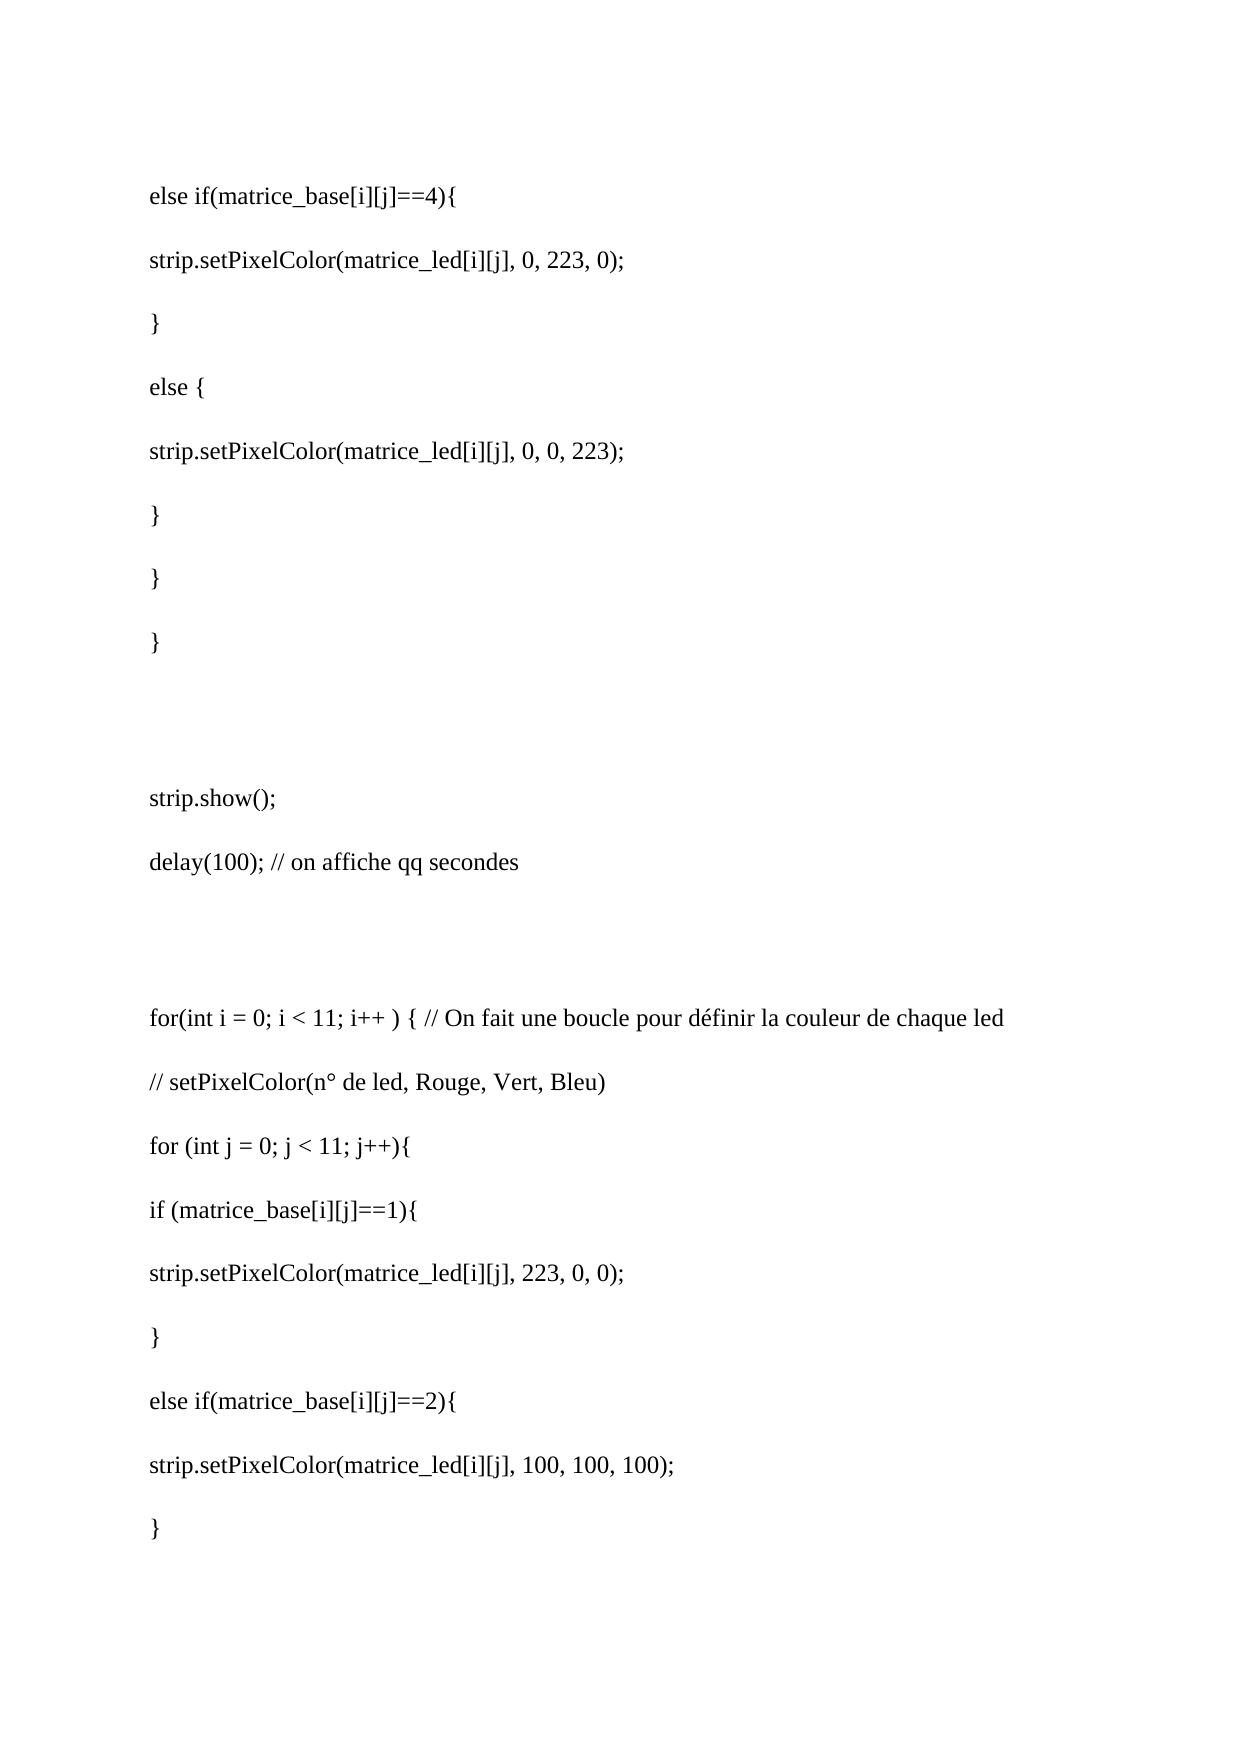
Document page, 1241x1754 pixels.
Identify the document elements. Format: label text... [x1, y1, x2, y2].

table_cell [148, 403, 214, 434]
table_cell [148, 1416, 466, 1448]
table_cell [148, 594, 169, 626]
table_header else if(matrice_base[i][j]==4){ [148, 180, 466, 211]
table_cell [148, 275, 633, 307]
table_header else if(matrice_base[i][j]==2){ [148, 1385, 466, 1416]
table_header } [148, 498, 169, 530]
table_header else { [148, 371, 214, 403]
table_cell [148, 878, 527, 909]
table_header } [148, 1321, 169, 1353]
table_cell [148, 211, 466, 243]
table_header } [148, 307, 169, 339]
table_cell [148, 1098, 613, 1129]
table_cell [148, 1034, 1012, 1066]
table_header for (int j = 0; j < 11; j++){ [148, 1130, 420, 1161]
table_header } [148, 562, 169, 594]
table_header for(int i = 0; i < 11; i++ ) { // On fait une boucle pour définir la couleur de chaque led [148, 1002, 1012, 1034]
table_cell [148, 1480, 683, 1512]
table_cell [148, 1353, 169, 1384]
table_header strip.setPixelColor(matrice_led[i][j], 100, 100, 100); [148, 1448, 683, 1480]
table_header [148, 690, 158, 750]
table_header delay(100); // on affiche qq secondes [148, 846, 527, 878]
table_cell [148, 530, 169, 562]
table_header strip.setPixelColor(matrice_led[i][j], 0, 0, 223); [148, 435, 633, 466]
table_cell [148, 970, 158, 1002]
table_header } [148, 1512, 169, 1544]
table_cell [148, 148, 169, 179]
table_cell [148, 466, 633, 498]
table_cell [148, 1289, 633, 1321]
table_cell [148, 814, 284, 846]
table_header // setPixelColor(n° de led, Rouge, Vert, Bleu) [148, 1066, 613, 1098]
table_cell [148, 658, 169, 689]
table_header strip.show(); [148, 782, 284, 814]
table_header strip.setPixelColor(matrice_led[i][j], 0, 223, 0); [148, 243, 633, 275]
table_cell [148, 1544, 169, 1576]
table_cell [148, 339, 169, 371]
table_header [148, 910, 158, 970]
table_header strip.setPixelColor(matrice_led[i][j], 223, 0, 0); [148, 1257, 633, 1289]
table_header } [148, 626, 169, 658]
table_cell [148, 750, 158, 782]
table_cell [148, 1161, 420, 1193]
table_cell [148, 1225, 427, 1257]
table_header if (matrice_base[i][j]==1){ [148, 1193, 427, 1225]
